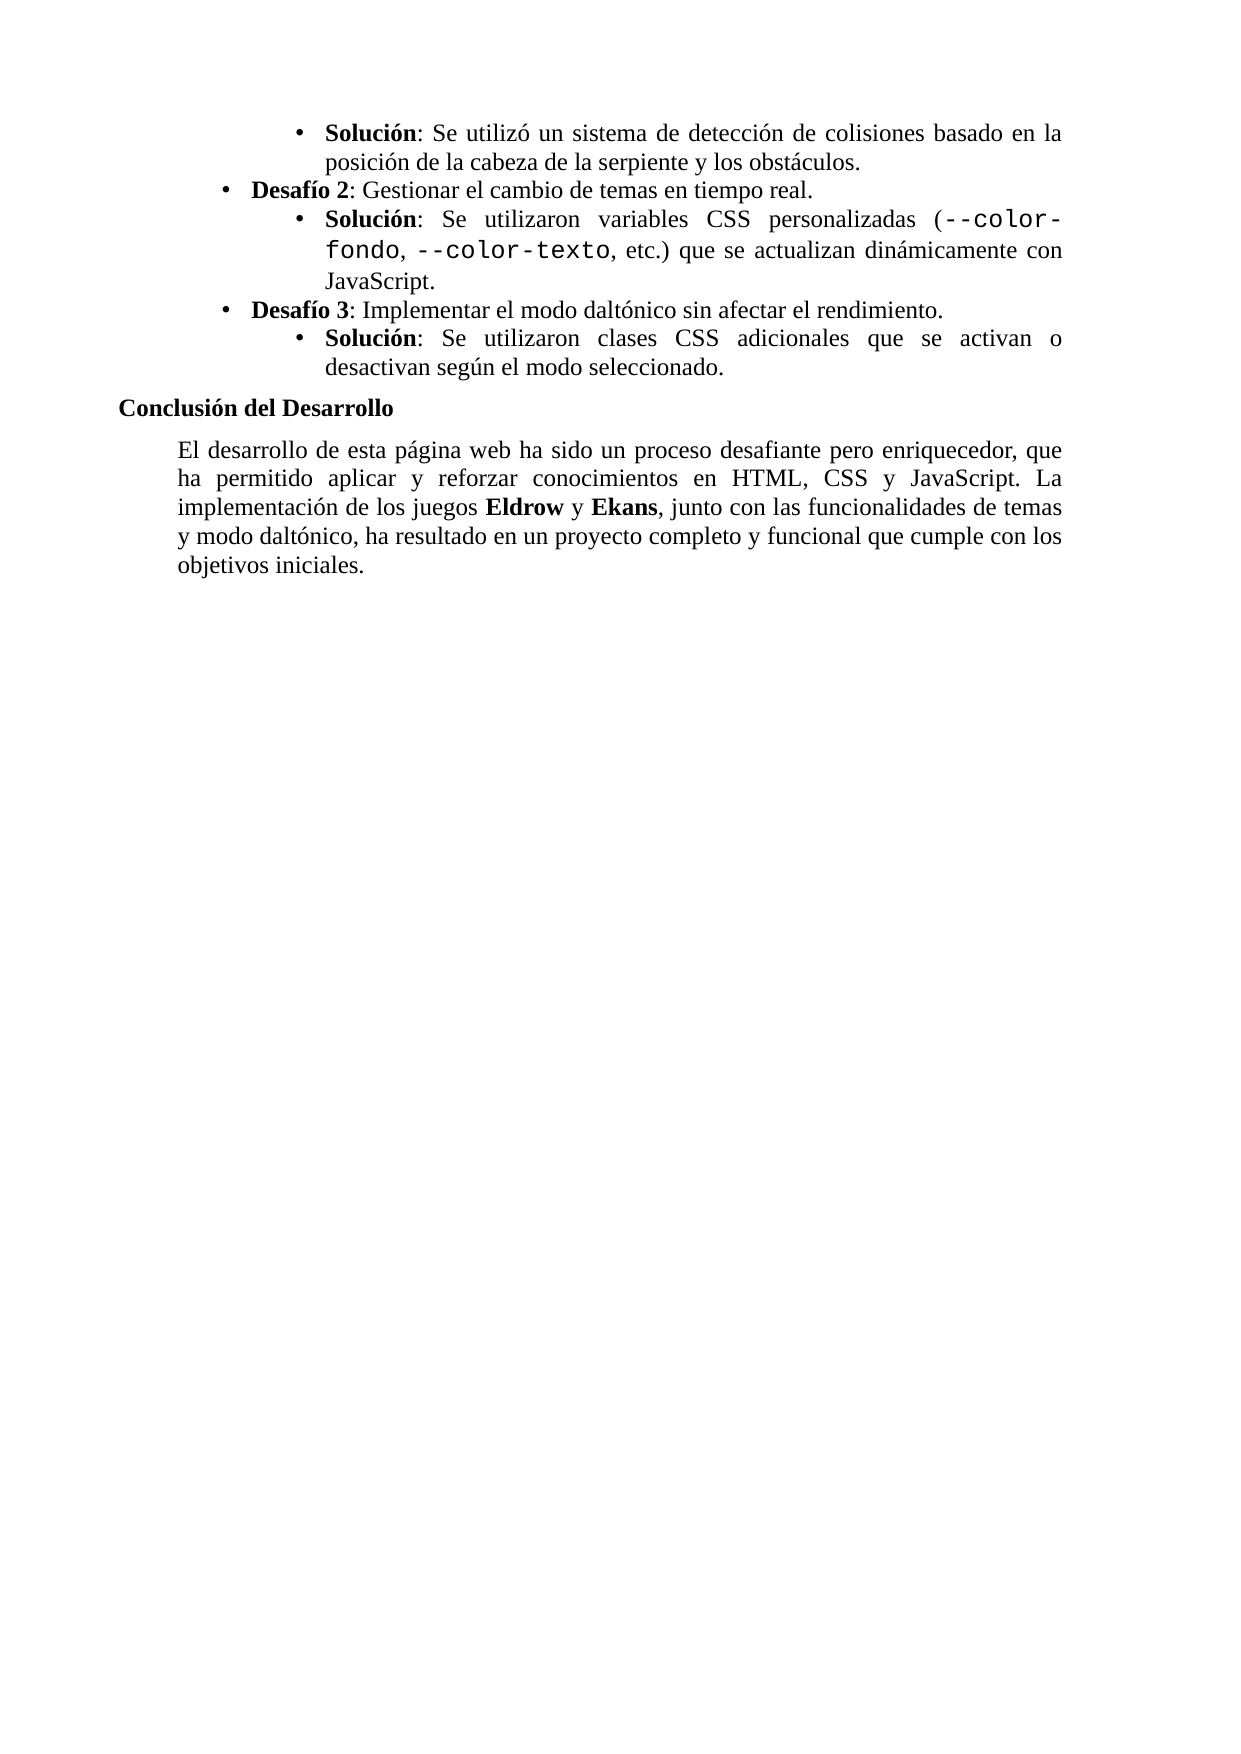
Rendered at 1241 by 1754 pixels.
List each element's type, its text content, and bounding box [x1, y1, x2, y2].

list Solución: Se utilizaron variables CSS personalizadas (--color-fondo, --color-texto, etc.) que se actualizan dinámicamente con JavaScript. [295, 204, 1063, 295]
list Desafío 3: Implementar el modo daltónico sin afectar el rendimiento. [222, 295, 1063, 323]
list Solución: Se utilizaron clases CSS adicionales que se activan o desactivan según el modo seleccionado. [295, 323, 1063, 381]
list Desafío 2: Gestionar el cambio de temas en tiempo real. [222, 176, 1063, 204]
subtitle Conclusión del Desarrollo [118, 393, 1122, 422]
list Solución: Se utilizó un sistema de detección de colisiones basado en la posición de la cabeza de la serpiente y los obstáculos. [295, 118, 1063, 176]
text El desarrollo de esta página web ha sido un proceso desafiante pero enriquecedor, que ha permitido aplicar y reforzar conocimientos en HTML, CSS y JavaScript. La implementación de los juegos Eldrow y Ekans, junto con las funcionalidades de temas y modo daltónico, ha resultado en un proyecto completo y funcional que cumple con los objetivos iniciales. [177, 435, 1063, 578]
